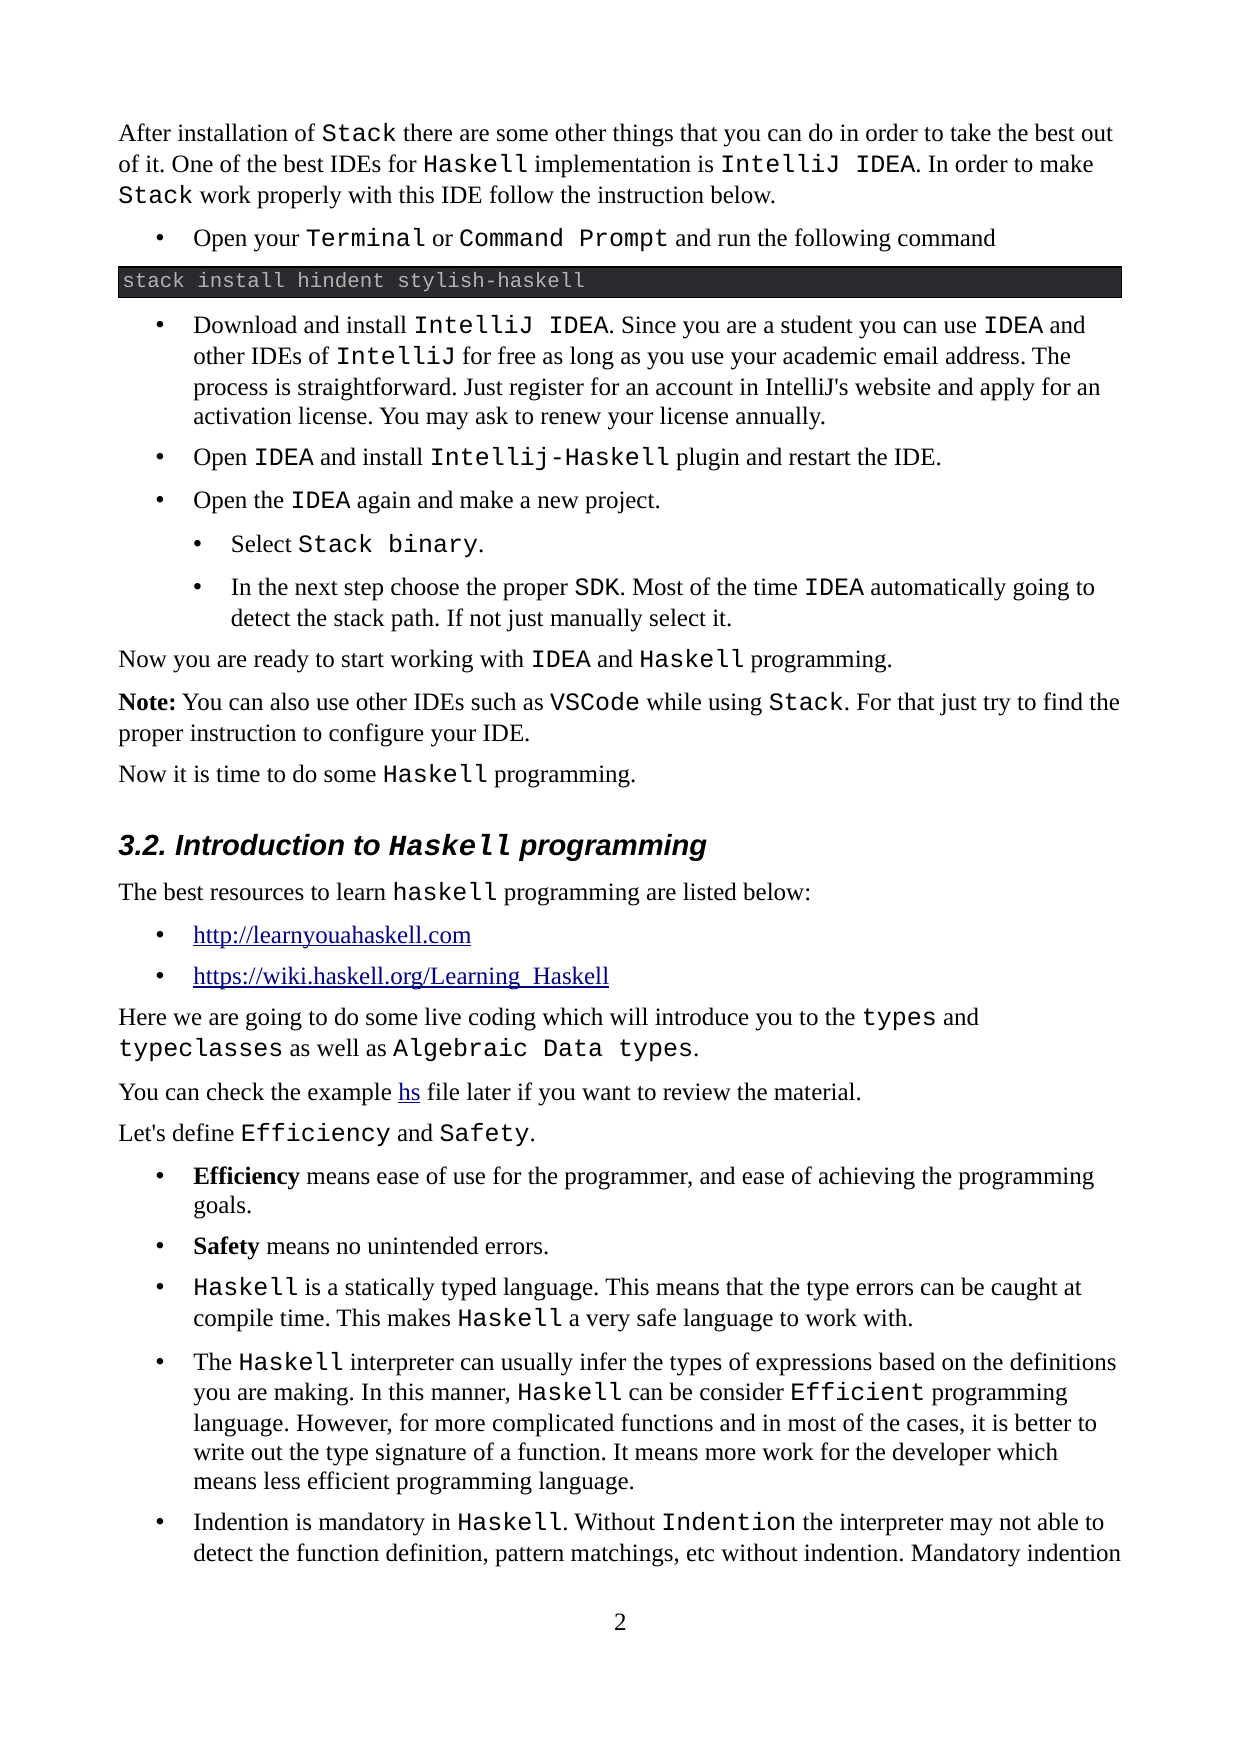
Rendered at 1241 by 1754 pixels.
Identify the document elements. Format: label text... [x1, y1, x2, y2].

list Open the IDEA again and make a new project. [156, 485, 1122, 516]
list Haskell is a statically typed language. This means that the type errors can be caught at compile time. This makes Haskell a very safe language to work with. [156, 1272, 1122, 1334]
list http://learnyouahaskell.com [156, 920, 1122, 949]
text The best resources to learn haskell programming are listed below: [118, 877, 1122, 907]
list Download and install IntelliJ IDEA. Since you are a student you can use IDEA and other IDEs of IntelliJ for free as long as you use your academic email address. The process is straightforward. Just register for an account in IntelliJ's website and apply for an activation license. You may ask to renew your license annually. [156, 310, 1122, 429]
text Now it is time to do some Haskell programming. [118, 759, 1122, 790]
text Now you are ready to start working with IDEA and Haskell programming. [118, 644, 1122, 675]
text Here we are going to do some live coding which will introduce you to the types and typeclasses as well as Algebraic Data types. [118, 1002, 1122, 1064]
list Select Stack binary. [193, 529, 1122, 559]
text Let's define Efficiency and Safety. [118, 1118, 1122, 1149]
text stack install hindent stylish-haskell [119, 268, 1121, 297]
text You can check the example hs file later if you want to review the material. [118, 1077, 1122, 1105]
text Note: You can also use other IDEs such as VSCode while using Stack. For that just try to find the proper instruction to configure your IDE. [118, 687, 1122, 747]
subtitle Introduction to Haskell programming [118, 828, 1122, 864]
list Open your Terminal or Command Prompt and run the following command [156, 223, 1122, 254]
list Safety means no unintended errors. [156, 1231, 1122, 1260]
list In the next step choose the proper SDK. Most of the time IDEA automatically going to detect the stack path. If not just manually select it. [193, 572, 1122, 632]
text After installation of Stack there are some other things that you can do in order to take the best out of it. One of the best IDEs for Haskell implementation is IntelliJ IDEA. In order to make Stack work properly with this IDE follow the instruction below. [118, 118, 1122, 211]
list Indention is mandatory in Haskell. Without Indention the interpreter may not able to detect the function definition, pattern matchings, etc without indention. Mandatory indention [156, 1507, 1122, 1567]
list Open IDEA and install Intellij-Haskell plugin and restart the IDE. [156, 442, 1122, 473]
list The Haskell interpreter can usually infer the types of expressions based on the definitions you are making. In this manner, Haskell can be consider Efficient programming language. However, for more complicated functions and in most of the cases, it is better to write out the type signature of a function. It means more work for the developer which means less efficient programming language. [156, 1347, 1122, 1494]
list https://wiki.haskell.org/Learning_Haskell [156, 961, 1122, 990]
list Efficiency means ease of use for the programmer, and ease of achieving the programming goals. [156, 1161, 1122, 1219]
